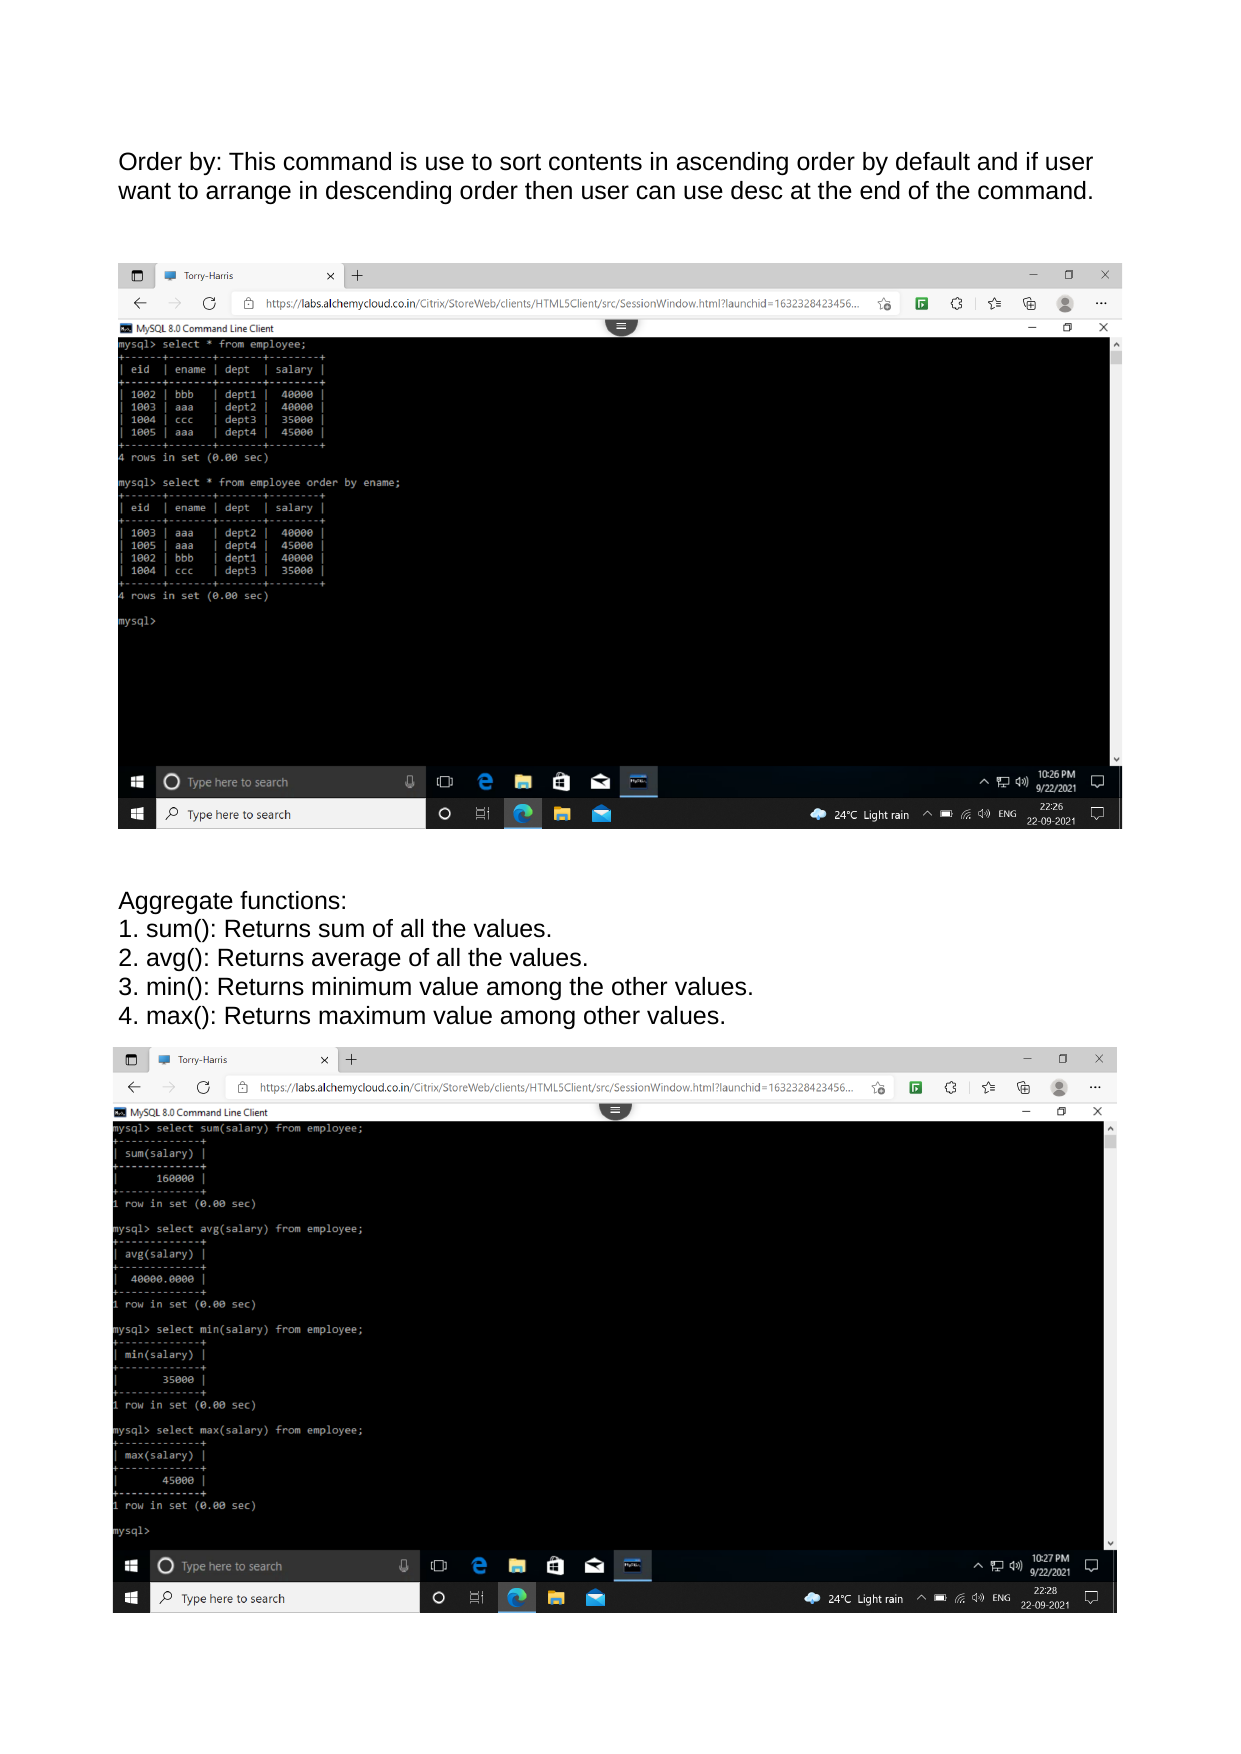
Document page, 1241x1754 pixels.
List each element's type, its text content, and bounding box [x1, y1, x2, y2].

picture [112, 1047, 1117, 1613]
text Order by: This command is use to sort contents in ascending order by default and if user want to arrange in descending order then user can use desc at the end of the command. [118, 147, 1122, 204]
picture [118, 263, 1123, 829]
text 1. sum(): Returns sum of all the values. [118, 914, 1122, 943]
text 4. max(): Returns maximum value among other values. [118, 1001, 1122, 1029]
text 3. min(): Returns minimum value among the other values. [118, 972, 1122, 1001]
text Aggregate functions: [118, 886, 1122, 914]
text 2. avg(): Returns average of all the values. [118, 943, 1122, 972]
